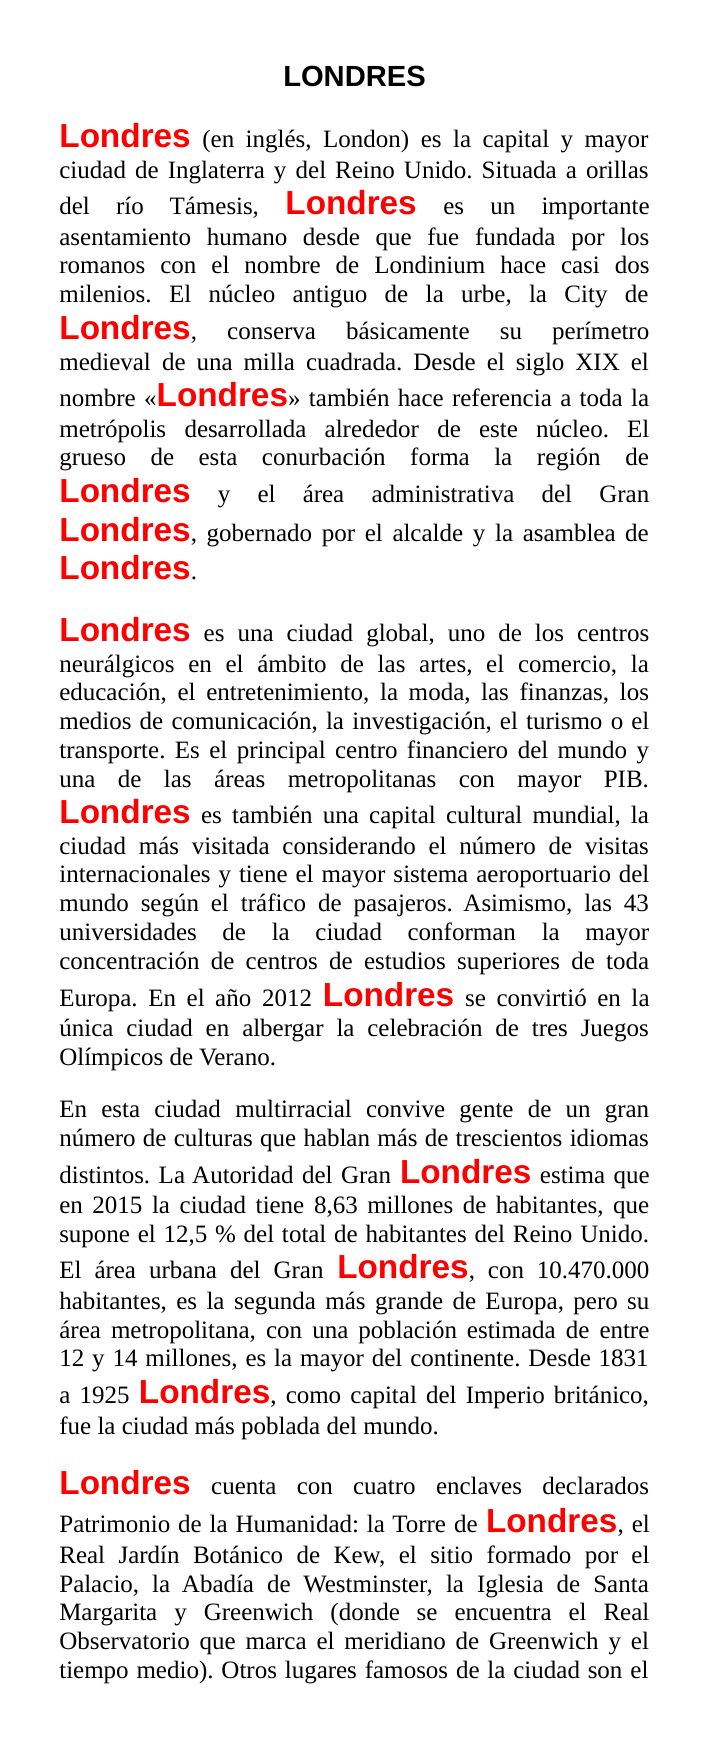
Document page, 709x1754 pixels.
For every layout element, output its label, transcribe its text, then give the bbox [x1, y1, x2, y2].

text Londres (en inglés, London) es la capital y mayor ciudad de Inglaterra y del Reino Unido. Situada a orillas del río Támesis, Londres es un importante asentamiento humano desde que fue fundada por los romanos con el nombre de Londinium hace casi dos milenios. El núcleo antiguo de la urbe, la City de Londres, conserva básicamente su perímetro medieval de una milla cuadrada. Desde el siglo XIX el nombre «Londres» también hace referencia a toda la metrópolis desarrollada alrededor de este núcleo. El grueso de esta conurbación forma la región de Londres y el área administrativa del Gran Londres, gobernado por el alcalde y la asamblea de Londres. [59, 116, 649, 587]
text Londres es una ciudad global, uno de los centros neurálgicos en el ámbito de las artes, el comercio, la educación, el entretenimiento, la moda, las finanzas, los medios de comunicación, la investigación, el turismo o el transporte. Es el principal centro financiero del mundo y una de las áreas metropolitanas con mayor PIB. Londres es también una capital cultural mundial, la ciudad más visitada considerando el número de visitas internacionales y tiene el mayor sistema aeroportuario del mundo según el tráfico de pasajeros. Asimismo, las 43 universidades de la ciudad conforman la mayor concentración de centros de estudios superiores de toda Europa. En el año 2012 Londres se convirtió en la única ciudad en albergar la celebración de tres Juegos Olímpicos de Verano. [59, 610, 649, 1071]
text En esta ciudad multirracial convive gente de un gran número de culturas que hablan más de trescientos idiomas distintos. La Autoridad del Gran Londres estima que en 2015 la ciudad tiene 8,63 millones de habitantes, que supone el 12,5 % del total de habitantes del Reino Unido. El área urbana del Gran Londres, con 10.470.000 habitantes, es la segunda más grande de Europa, pero su área metropolitana, con una población estimada de entre 12 y 14 millones, es la mayor del continente. Desde 1831 a 1925 Londres, como capital del Imperio británico, fue la ciudad más poblada del mundo. [59, 1094, 649, 1439]
text Londres cuenta con cuatro enclaves declarados Patrimonio de la Humanidad: la Torre de Londres, el Real Jardín Botánico de Kew, el sitio formado por el Palacio, la Abadía de Westminster, la Iglesia de Santa Margarita y Greenwich (donde se encuentra el Real Observatorio que marca el meridiano de Greenwich y el tiempo medio). Otros lugares famosos de la ciudad son el [59, 1463, 649, 1684]
text LONDRES [59, 59, 649, 93]
